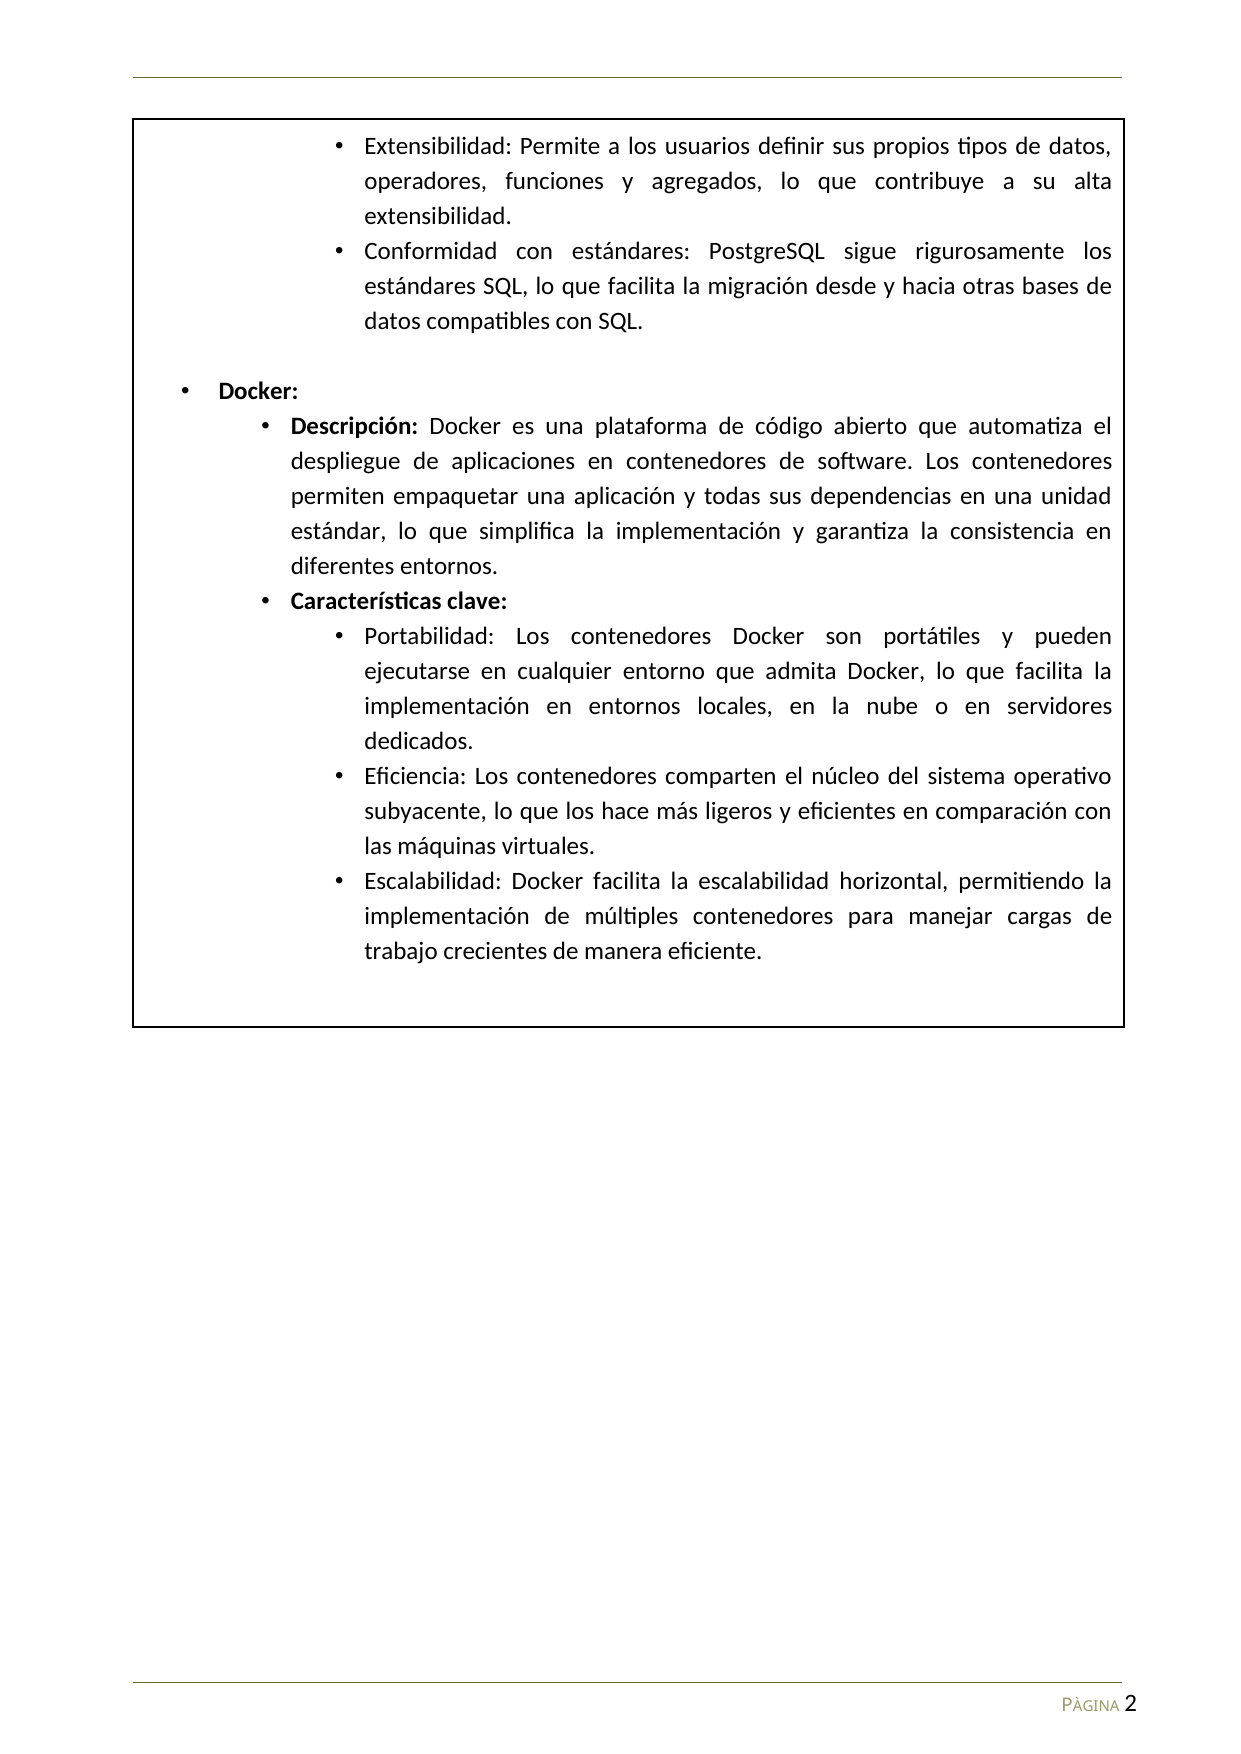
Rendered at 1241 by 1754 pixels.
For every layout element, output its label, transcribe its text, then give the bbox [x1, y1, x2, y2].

table_cell Odoo: Descripción: Odoo es un software de planificación de recursos empresariales (ERP) de código abierto que integra una amplia gama de aplicaciones empresariales, como contabilidad, inventario, gestión de proyectos, ventas, recursos humanos y más. Lo que hace único a Odoo es su capacidad para ofrecer estas funciones dentro de una única plataforma integrada, permitiendo a las empresas gestionar de manera eficiente sus procesos comerciales y operativos. Características clave: Módulos integrados: Odoo proporciona una variedad de módulos que cubren diversas áreas empresariales, permitiendo a las empresas personalizar su suite según sus necesidades específicas. Interfaz de usuario intuitiva: La interfaz de Odoo es fácil de usar, lo que facilita a los usuarios la navegación y la utilización de las diferentes funciones del sistema. Flexibilidad y escalabilidad: Odoo es altamente personalizable y escalable, lo que significa que puede adaptarse a las necesidades cambiantes de las empresas a medida que crecen y evolucionan. PostgreSQL: Descripción: PostgreSQL es un sistema de gestión de bases de datos relacional orientado a objetos de código abierto. Es conocido por su robustez, capacidad de manejo de grandes volúmenes de datos y conformidad con los estándares de SQL. Características clave: Rendimiento: PostgreSQL ofrece un rendimiento sólido incluso en entornos de alta concurrencia y grandes conjuntos de datos. Extensibilidad: Permite a los usuarios definir sus propios tipos de datos, operadores, funciones y agregados, lo que contribuye a su alta extensibilidad. Conformidad con estándares: PostgreSQL sigue rigurosamente los estándares SQL, lo que facilita la migración desde y hacia otras bases de datos compatibles con SQL. Docker: Descripción: Docker es una plataforma de código abierto que automatiza el despliegue de aplicaciones en contenedores de software. Los contenedores permiten empaquetar una aplicación y todas sus dependencias en una unidad estándar, lo que simplifica la implementación y garantiza la consistencia en diferentes entornos. Características clave: Portabilidad: Los contenedores Docker son portátiles y pueden ejecutarse en cualquier entorno que admita Docker, lo que facilita la implementación en entornos locales, en la nube o en servidores dedicados. Eficiencia: Los contenedores comparten el núcleo del sistema operativo subyacente, lo que los hace más ligeros y eficientes en comparación con las máquinas virtuales. Escalabilidad: Docker facilita la escalabilidad horizontal, permitiendo la implementación de múltiples contenedores para manejar cargas de trabajo crecientes de manera eficiente. [134, 120, 1123, 1026]
